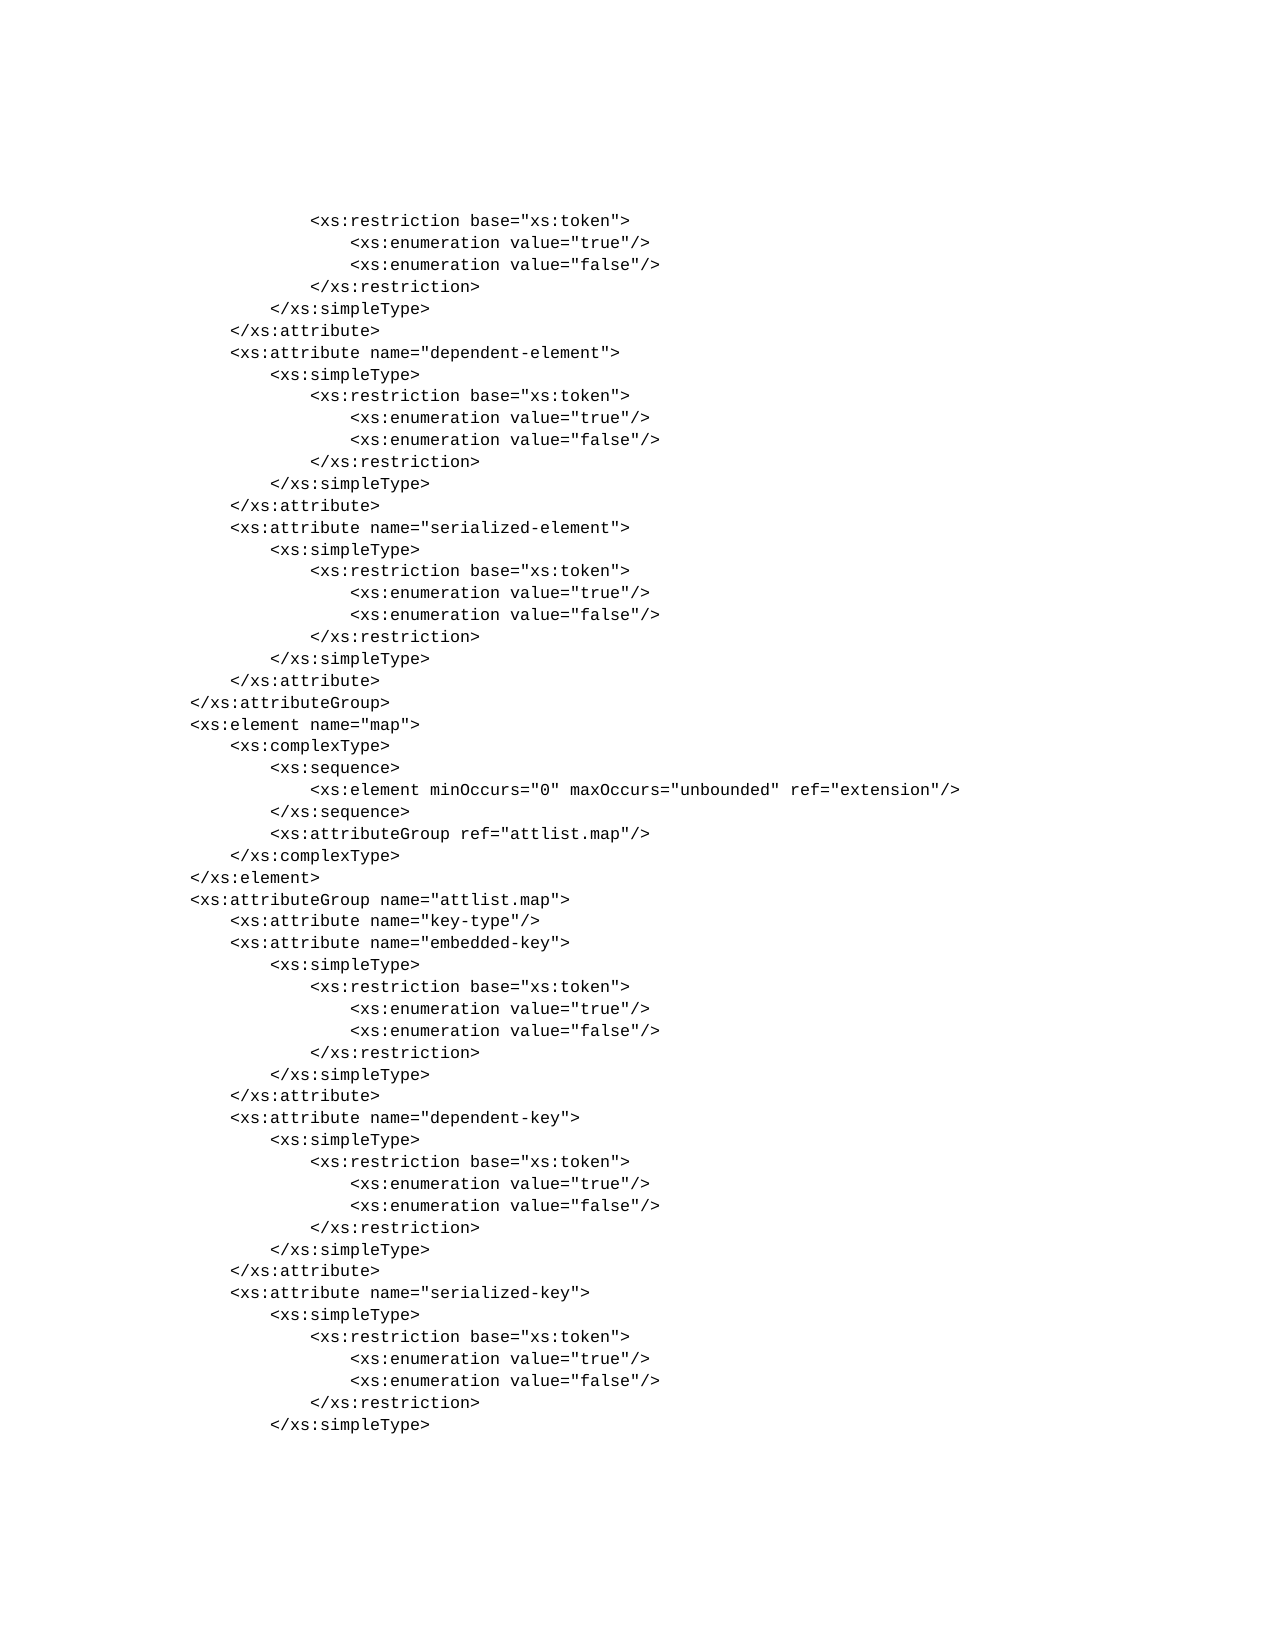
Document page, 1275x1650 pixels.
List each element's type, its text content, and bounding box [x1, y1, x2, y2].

text </xs:attribute> [150, 494, 1125, 516]
text </xs:sequence> [150, 801, 1125, 822]
text <xs:complexType> [150, 735, 1125, 757]
text <xs:restriction base="xs:token"> [150, 385, 1125, 407]
text </xs:simpleType> [150, 1413, 1125, 1435]
text </xs:restriction> [150, 1216, 1125, 1238]
text <xs:sequence> [150, 757, 1125, 779]
text <xs:enumeration value="true"/> [150, 997, 1125, 1019]
text </xs:restriction> [150, 451, 1125, 472]
text </xs:attribute> [150, 669, 1125, 691]
text <xs:simpleType> [150, 1304, 1125, 1326]
text <xs:enumeration value="true"/> [150, 1172, 1125, 1194]
text </xs:simpleType> [150, 472, 1125, 494]
text <xs:restriction base="xs:token"> [150, 560, 1125, 582]
text </xs:restriction> [150, 276, 1125, 297]
text <xs:enumeration value="false"/> [150, 429, 1125, 451]
text </xs:simpleType> [150, 1063, 1125, 1085]
text </xs:simpleType> [150, 1238, 1125, 1260]
text <xs:enumeration value="false"/> [150, 1019, 1125, 1041]
text <xs:attributeGroup name="attlist.map"> [150, 888, 1125, 910]
text <xs:attribute name="serialized-key"> [150, 1282, 1125, 1304]
text <xs:enumeration value="true"/> [150, 582, 1125, 604]
text </xs:simpleType> [150, 647, 1125, 669]
text <xs:element minOccurs="0" maxOccurs="unbounded" ref="extension"/> [150, 779, 1125, 801]
text </xs:attribute> [150, 1260, 1125, 1282]
text <xs:enumeration value="true"/> [150, 232, 1125, 254]
text <xs:element name="map"> [150, 713, 1125, 735]
text </xs:simpleType> [150, 297, 1125, 319]
text <xs:simpleType> [150, 363, 1125, 385]
text </xs:restriction> [150, 1041, 1125, 1063]
text </xs:attribute> [150, 319, 1125, 341]
text <xs:simpleType> [150, 1129, 1125, 1151]
text <xs:enumeration value="false"/> [150, 1369, 1125, 1391]
text <xs:attribute name="serialized-element"> [150, 516, 1125, 538]
text <xs:restriction base="xs:token"> [150, 1151, 1125, 1172]
text <xs:restriction base="xs:token"> [150, 1326, 1125, 1347]
text <xs:attribute name="key-type"/> [150, 910, 1125, 932]
text <xs:enumeration value="true"/> [150, 1347, 1125, 1369]
text <xs:attributeGroup ref="attlist.map"/> [150, 822, 1125, 844]
text <xs:simpleType> [150, 538, 1125, 560]
text <xs:attribute name="embedded-key"> [150, 932, 1125, 954]
text </xs:attribute> [150, 1085, 1125, 1107]
text <xs:restriction base="xs:token"> [150, 210, 1125, 232]
text </xs:complexType> [150, 844, 1125, 866]
text </xs:attributeGroup> [150, 691, 1125, 713]
text <xs:enumeration value="false"/> [150, 254, 1125, 276]
text <xs:attribute name="dependent-key"> [150, 1107, 1125, 1129]
text </xs:element> [150, 866, 1125, 888]
text <xs:restriction base="xs:token"> [150, 976, 1125, 997]
text </xs:restriction> [150, 1391, 1125, 1413]
text <xs:enumeration value="true"/> [150, 407, 1125, 429]
text <xs:simpleType> [150, 954, 1125, 976]
text </xs:restriction> [150, 626, 1125, 647]
text <xs:enumeration value="false"/> [150, 1194, 1125, 1216]
text <xs:attribute name="dependent-element"> [150, 341, 1125, 363]
text <xs:enumeration value="false"/> [150, 604, 1125, 626]
